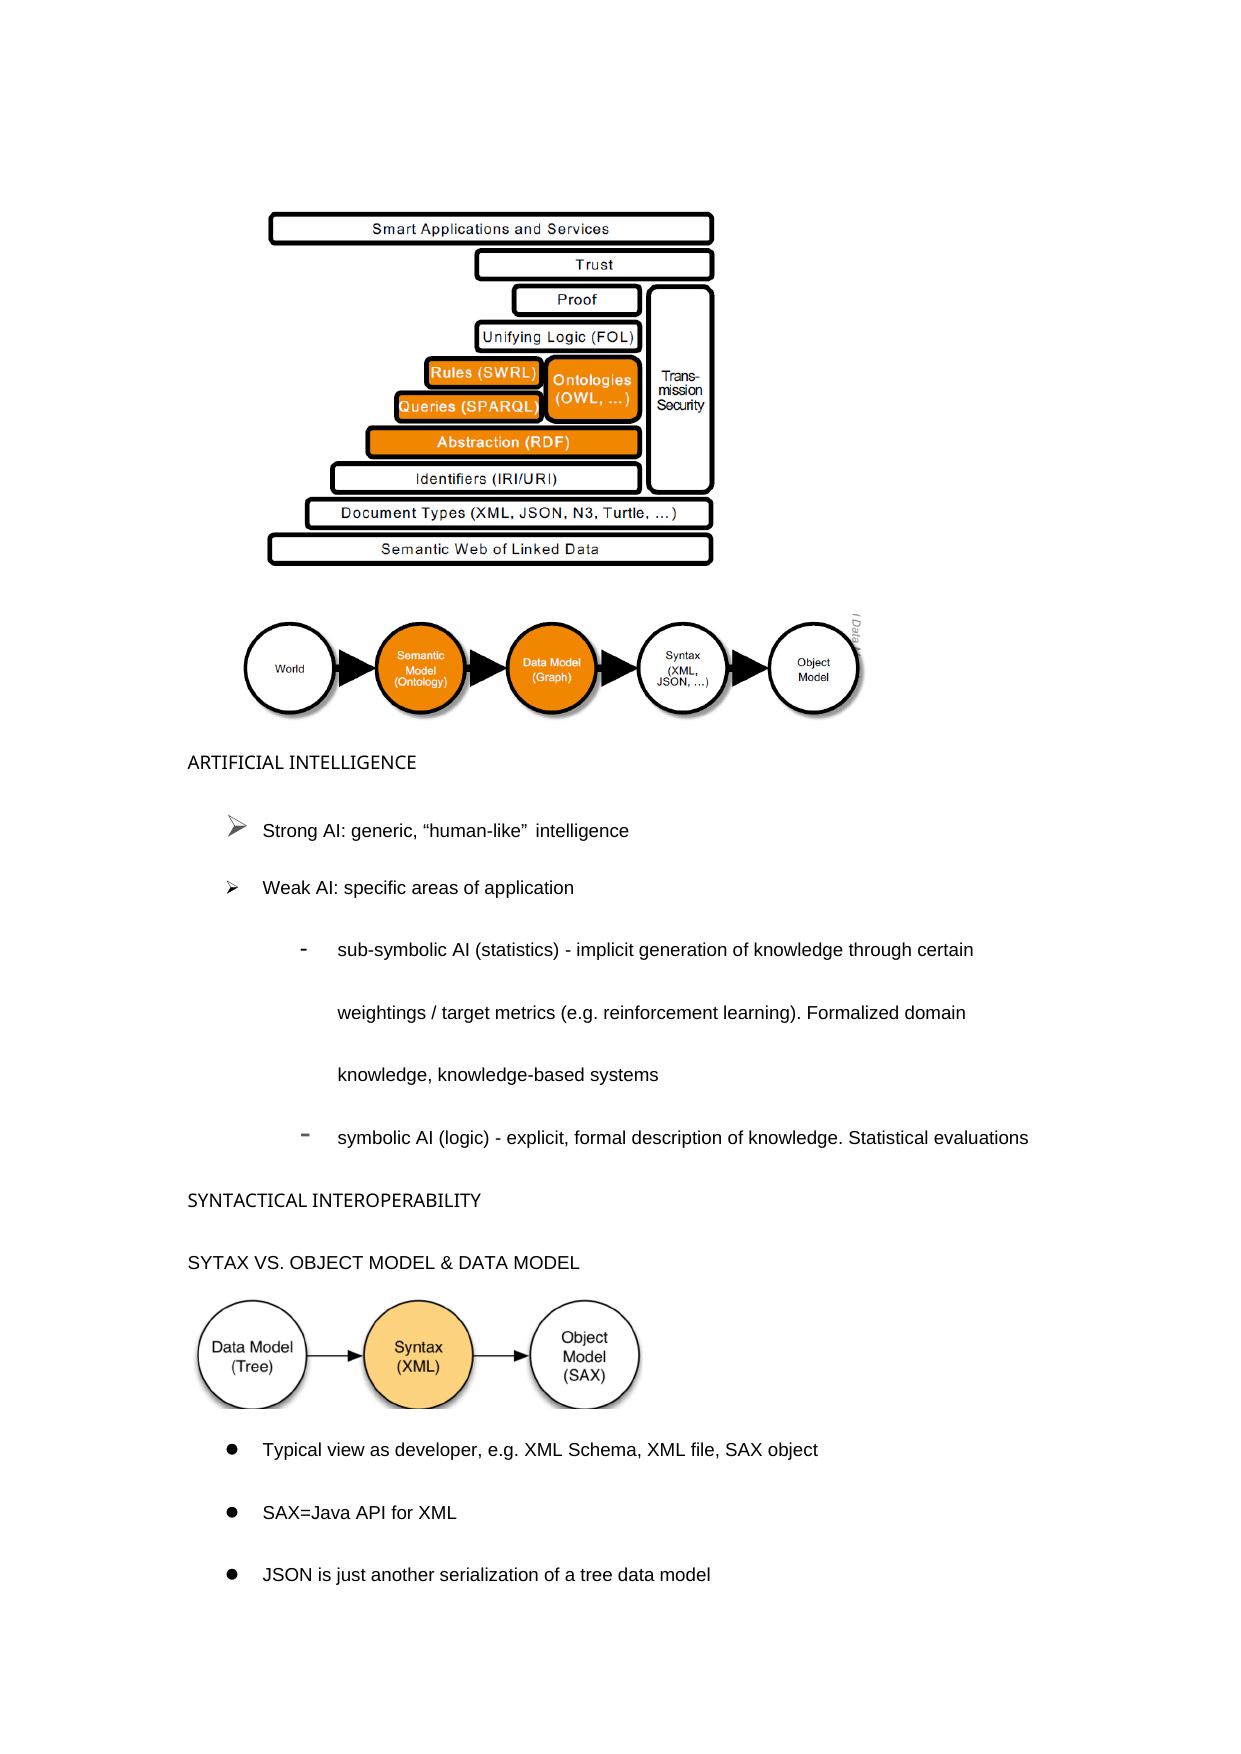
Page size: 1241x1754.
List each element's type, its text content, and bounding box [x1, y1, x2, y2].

list Strong AI: generic, “human-like” intelligence [225, 783, 1053, 846]
list JSON is just another serialization of a tree data model [225, 1533, 1053, 1596]
text ARTIFICIAL INTELLIGENCE [187, 721, 1053, 783]
text SYNTACTICAL INTEROPERABILITY [187, 1158, 1053, 1221]
list sub-symbolic AI (statistics) - implicit generation of knowledge through certain weightings / target metrics (e.g. reinforcement learning). Formalized domain knowledge, knowledge-based systems [300, 908, 1053, 1096]
text SYTAX VS. OBJECT MODEL & DATA MODEL [187, 1221, 1053, 1283]
list Weak AI: specific areas of application [225, 846, 1053, 908]
list SAX=Java API for XML [225, 1471, 1053, 1533]
list Typical view as developer, e.g. XML Schema, XML file, SAX object [225, 1408, 1053, 1471]
list symbolic AI (logic) - explicit, formal description of knowledge. Statistical evaluations [300, 1096, 1053, 1158]
